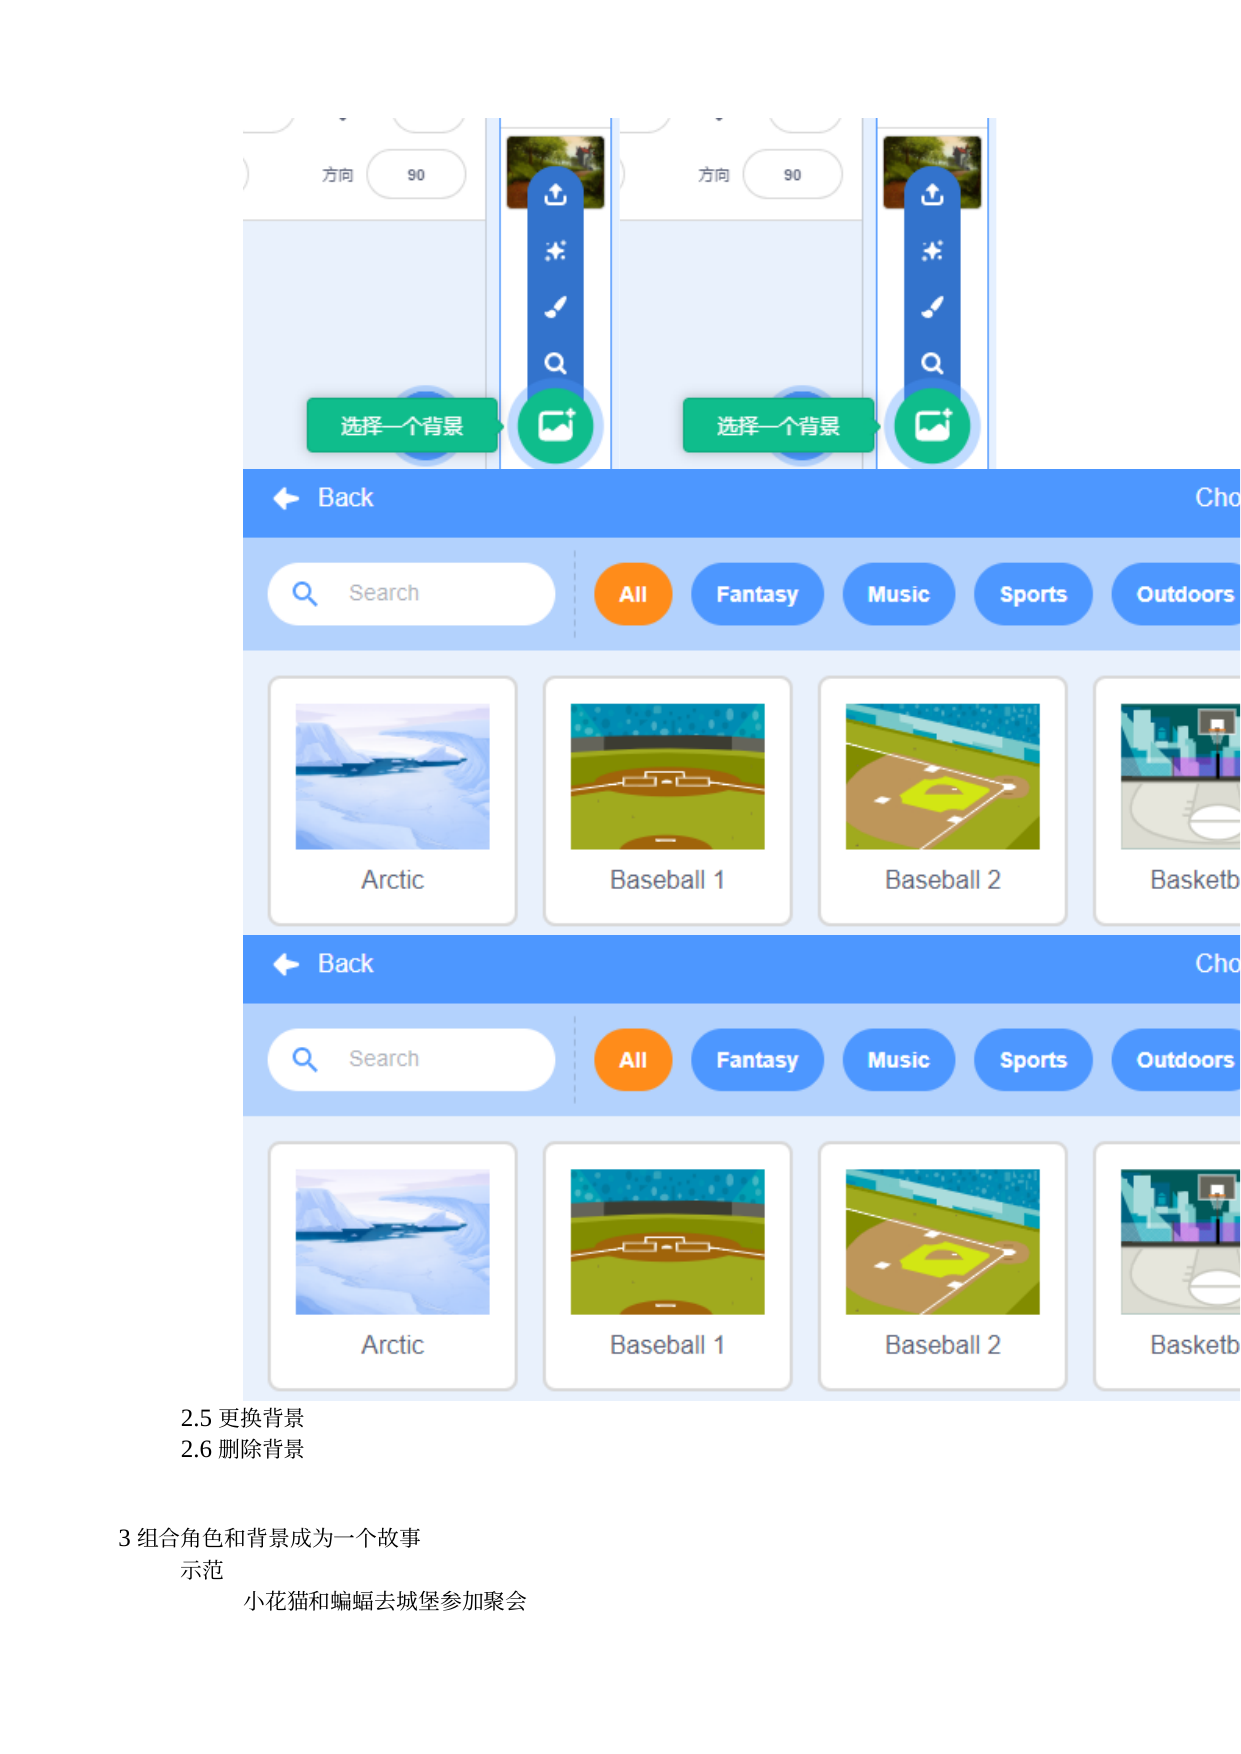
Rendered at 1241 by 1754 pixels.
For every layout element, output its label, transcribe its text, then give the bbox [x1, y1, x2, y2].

text 2.6 删除背景 [181, 1432, 1122, 1464]
text 小花猫和蝙蝠去城堡参加聚会 [243, 1584, 1122, 1616]
text 3 组合角色和背景成为一个故事 [118, 1521, 1122, 1553]
picture [243, 118, 1241, 1401]
text 示范 [181, 1553, 1122, 1584]
text 2.5 更换背景 [181, 1401, 1122, 1432]
